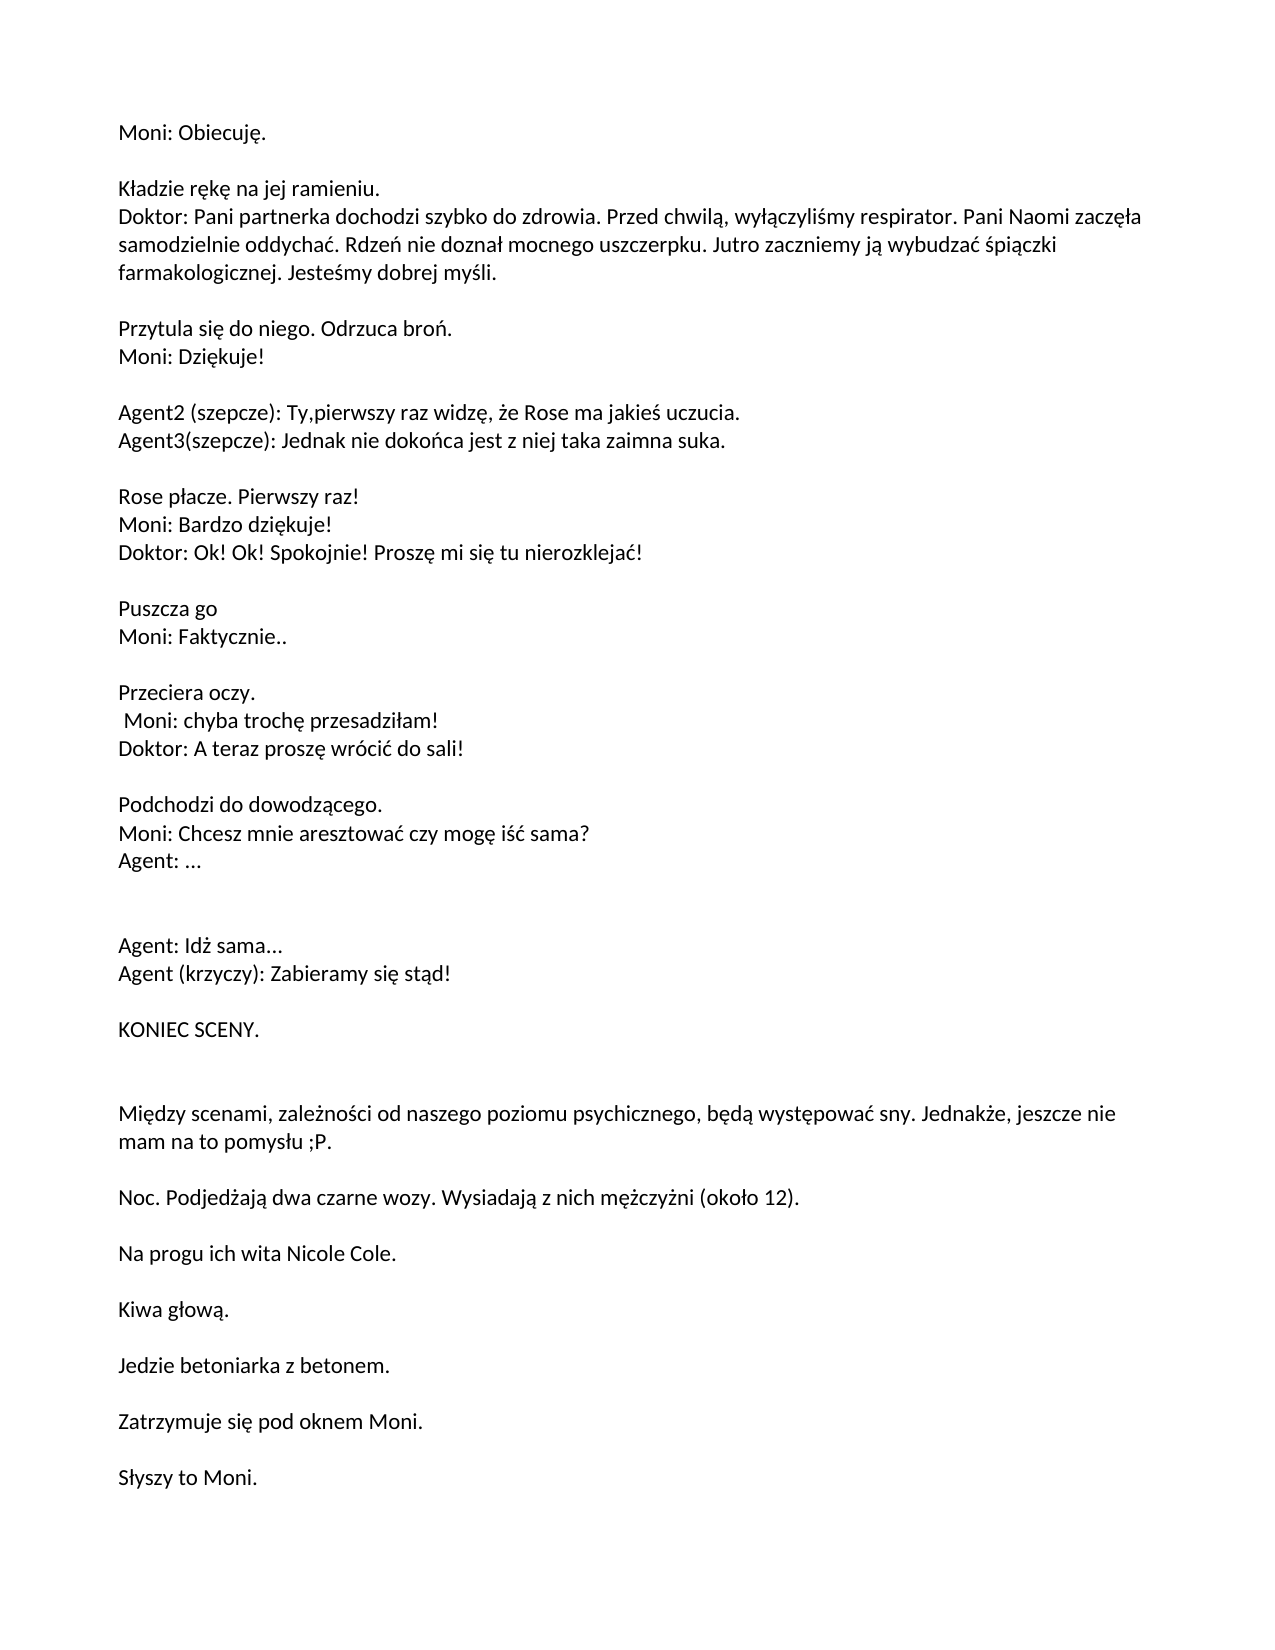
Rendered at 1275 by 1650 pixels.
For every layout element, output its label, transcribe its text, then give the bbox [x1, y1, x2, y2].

text Moni: Faktycznie.. [118, 622, 1157, 651]
text Agent3(szepcze): Jednak nie dokońca jest z niej taka zaimna suka. [118, 426, 1157, 454]
text Doktor: Ok! Ok! Spokojnie! Proszę mi się tu nierozklejać! [118, 538, 1157, 566]
text Przytula się do niego. Odrzuca broń. [118, 314, 1157, 342]
text Zatrzymuje się pod oknem Moni. [118, 1407, 1157, 1435]
text Podchodzi do dowodzącego. [118, 791, 1157, 819]
text Na progu ich wita Nicole Cole. [118, 1239, 1157, 1267]
text Agent: ... [118, 847, 1157, 875]
text Doktor: Pani partnerka dochodzi szybko do zdrowia. Przed chwilą, wyłączyliśmy respirator. Pani Naomi zaczęła samodzielnie oddychać. Rdzeń nie doznał mocnego uszczerpku. Jutro zaczniemy ją wybudzać śpiączki farmakologicznej. Jesteśmy dobrej myśli. [118, 202, 1157, 286]
text Kładzie rękę na jej ramieniu. [118, 174, 1157, 202]
text Między scenami, zależności od naszego poziomu psychicznego, będą występować sny. Jednakże, jeszcze nie mam na to pomysłu ;P. [118, 1099, 1157, 1155]
text Doktor: A teraz proszę wrócić do sali! [118, 734, 1157, 763]
text Jedzie betoniarka z betonem. [118, 1351, 1157, 1379]
text Agent: Idż sama... [118, 931, 1157, 959]
text Moni: chyba trochę przesadziłam! [118, 707, 1157, 734]
text Agent (krzyczy): Zabieramy się stąd! [118, 959, 1157, 987]
text Moni: Obiecuję. [118, 118, 1157, 146]
text Noc. Podjedżają dwa czarne wozy. Wysiadają z nich mężczyżni (około 12). [118, 1183, 1157, 1211]
text Przeciera oczy. [118, 678, 1157, 707]
text Słyszy to Moni. [118, 1463, 1157, 1491]
text Kiwa głową. [118, 1295, 1157, 1323]
text Rose płacze. Pierwszy raz! [118, 482, 1157, 510]
text KONIEC SCENY. [118, 1015, 1157, 1043]
text Moni: Chcesz mnie aresztować czy mogę iść sama? [118, 819, 1157, 847]
text Moni: Bardzo dziękuje! [118, 510, 1157, 538]
text Puszcza go [118, 594, 1157, 622]
text Agent2 (szepcze): Ty,pierwszy raz widzę, że Rose ma jakieś uczucia. [118, 398, 1157, 426]
text Moni: Dziękuje! [118, 342, 1157, 370]
